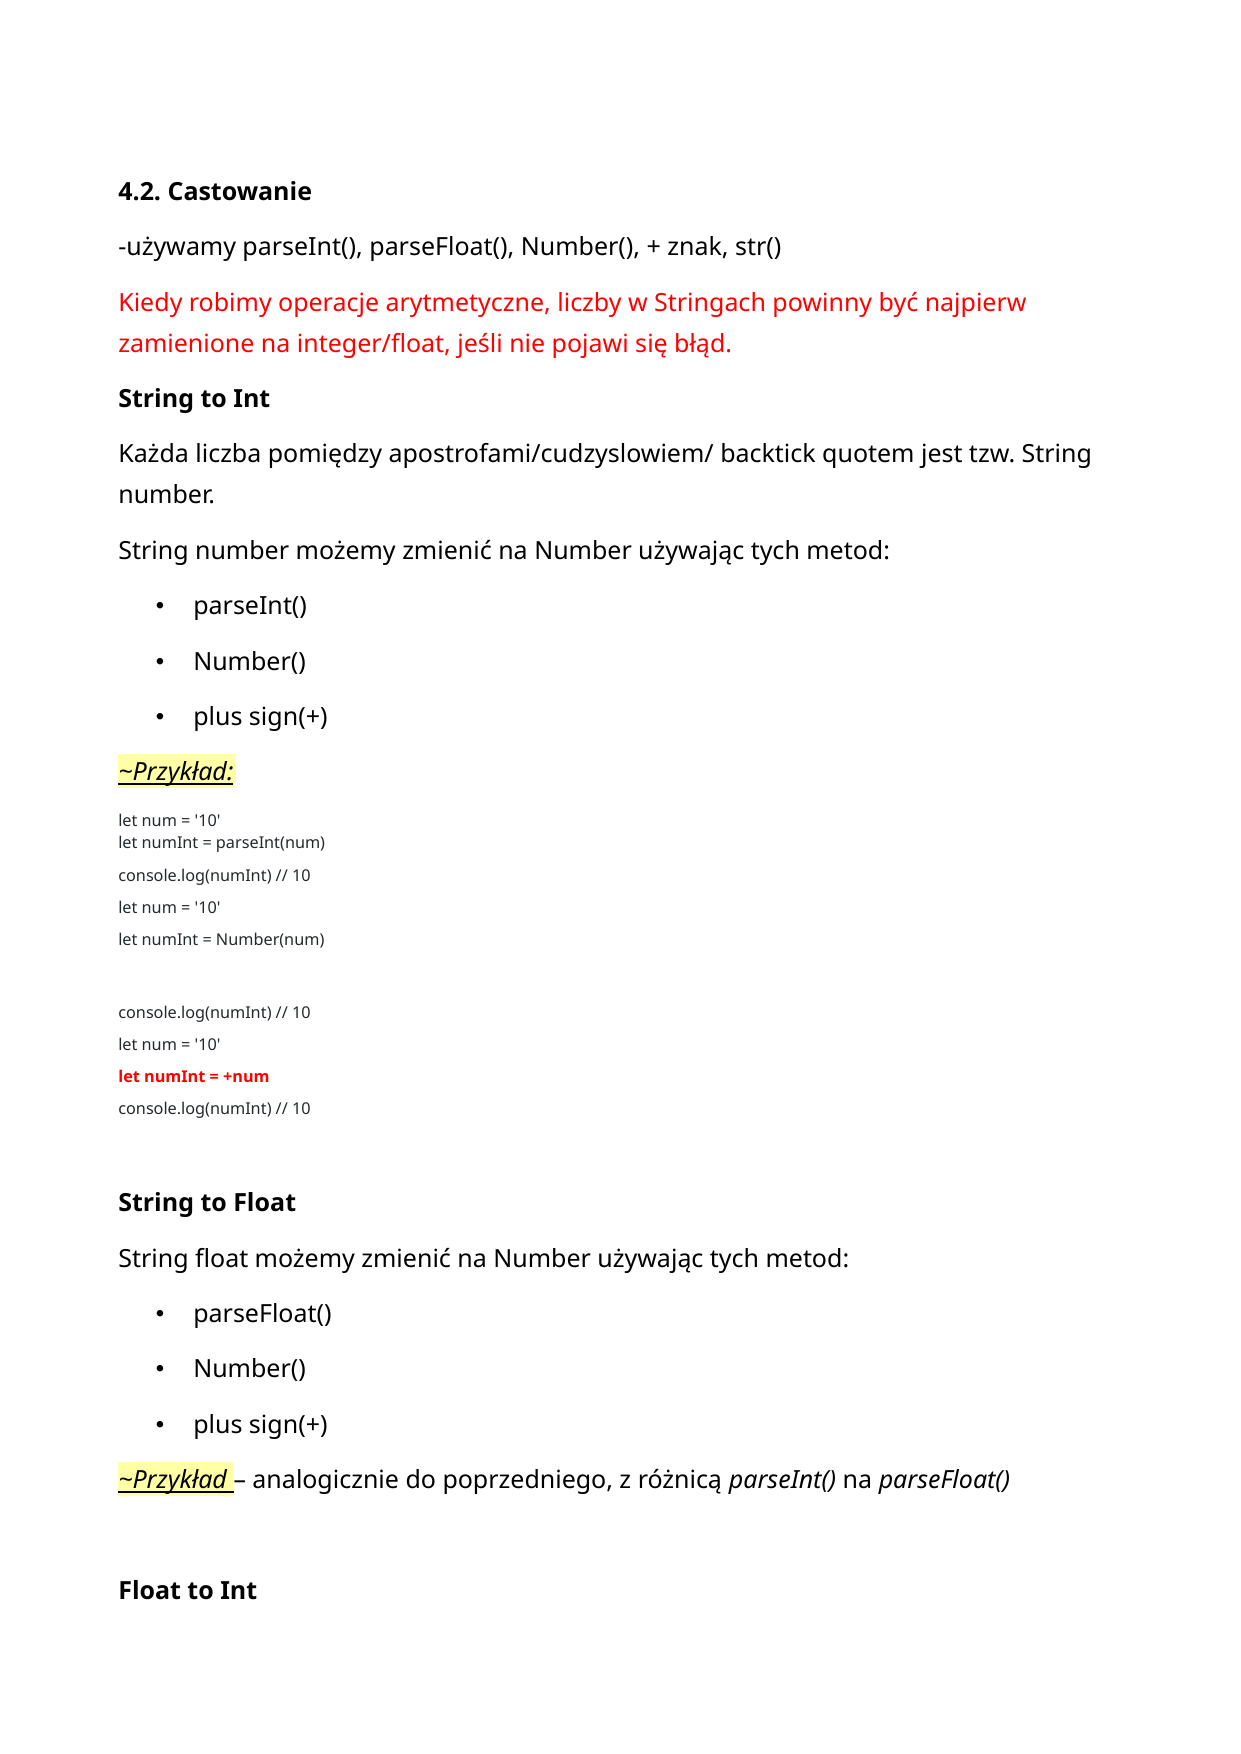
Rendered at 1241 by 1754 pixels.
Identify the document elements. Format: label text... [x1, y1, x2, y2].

list parseInt() [156, 588, 1122, 622]
list plus sign(+) [156, 1406, 1122, 1441]
text Kiedy robimy operacje arytmetyczne, liczby w Stringach powinny być najpierw zamienione na integer/float, jeśli nie pojawi się błąd. [118, 284, 1122, 359]
text let numInt = Number(num) [118, 928, 1122, 950]
text String float możemy zmienić na Number używając tych metod: [118, 1240, 1122, 1274]
text let numInt = +num [118, 1065, 1122, 1087]
text String number możemy zmienić na Number używając tych metod: [118, 532, 1122, 566]
text console.log(numInt) // 10 [118, 864, 1122, 886]
text console.log(numInt) // 10 [118, 1097, 1122, 1119]
text 4.2. Castowanie [118, 173, 1122, 208]
text Float to Int [118, 1573, 1122, 1607]
text String to Float [118, 1185, 1122, 1219]
text let num = '10' [118, 896, 1122, 918]
text let num = '10' [118, 1033, 1122, 1055]
text let num = '10' [118, 809, 1122, 832]
list plus sign(+) [156, 698, 1122, 733]
text let numInt = parseInt(num) [118, 832, 1122, 854]
text String to Int [118, 381, 1122, 415]
list parseFloat() [156, 1296, 1122, 1330]
text console.log(numInt) // 10 [118, 1001, 1122, 1023]
list Number() [156, 643, 1122, 677]
text ~Przykład – analogicznie do poprzedniego, z różnicą parseInt() na parseFloat() [118, 1462, 1122, 1496]
list Number() [156, 1351, 1122, 1385]
text -używamy parseInt(), parseFloat(), Number(), + znak, str() [118, 229, 1122, 263]
text ~Przykład: [118, 754, 1122, 788]
text Każda liczba pomiędzy apostrofami/cudzyslowiem/ backtick quotem jest tzw. String number. [118, 436, 1122, 511]
